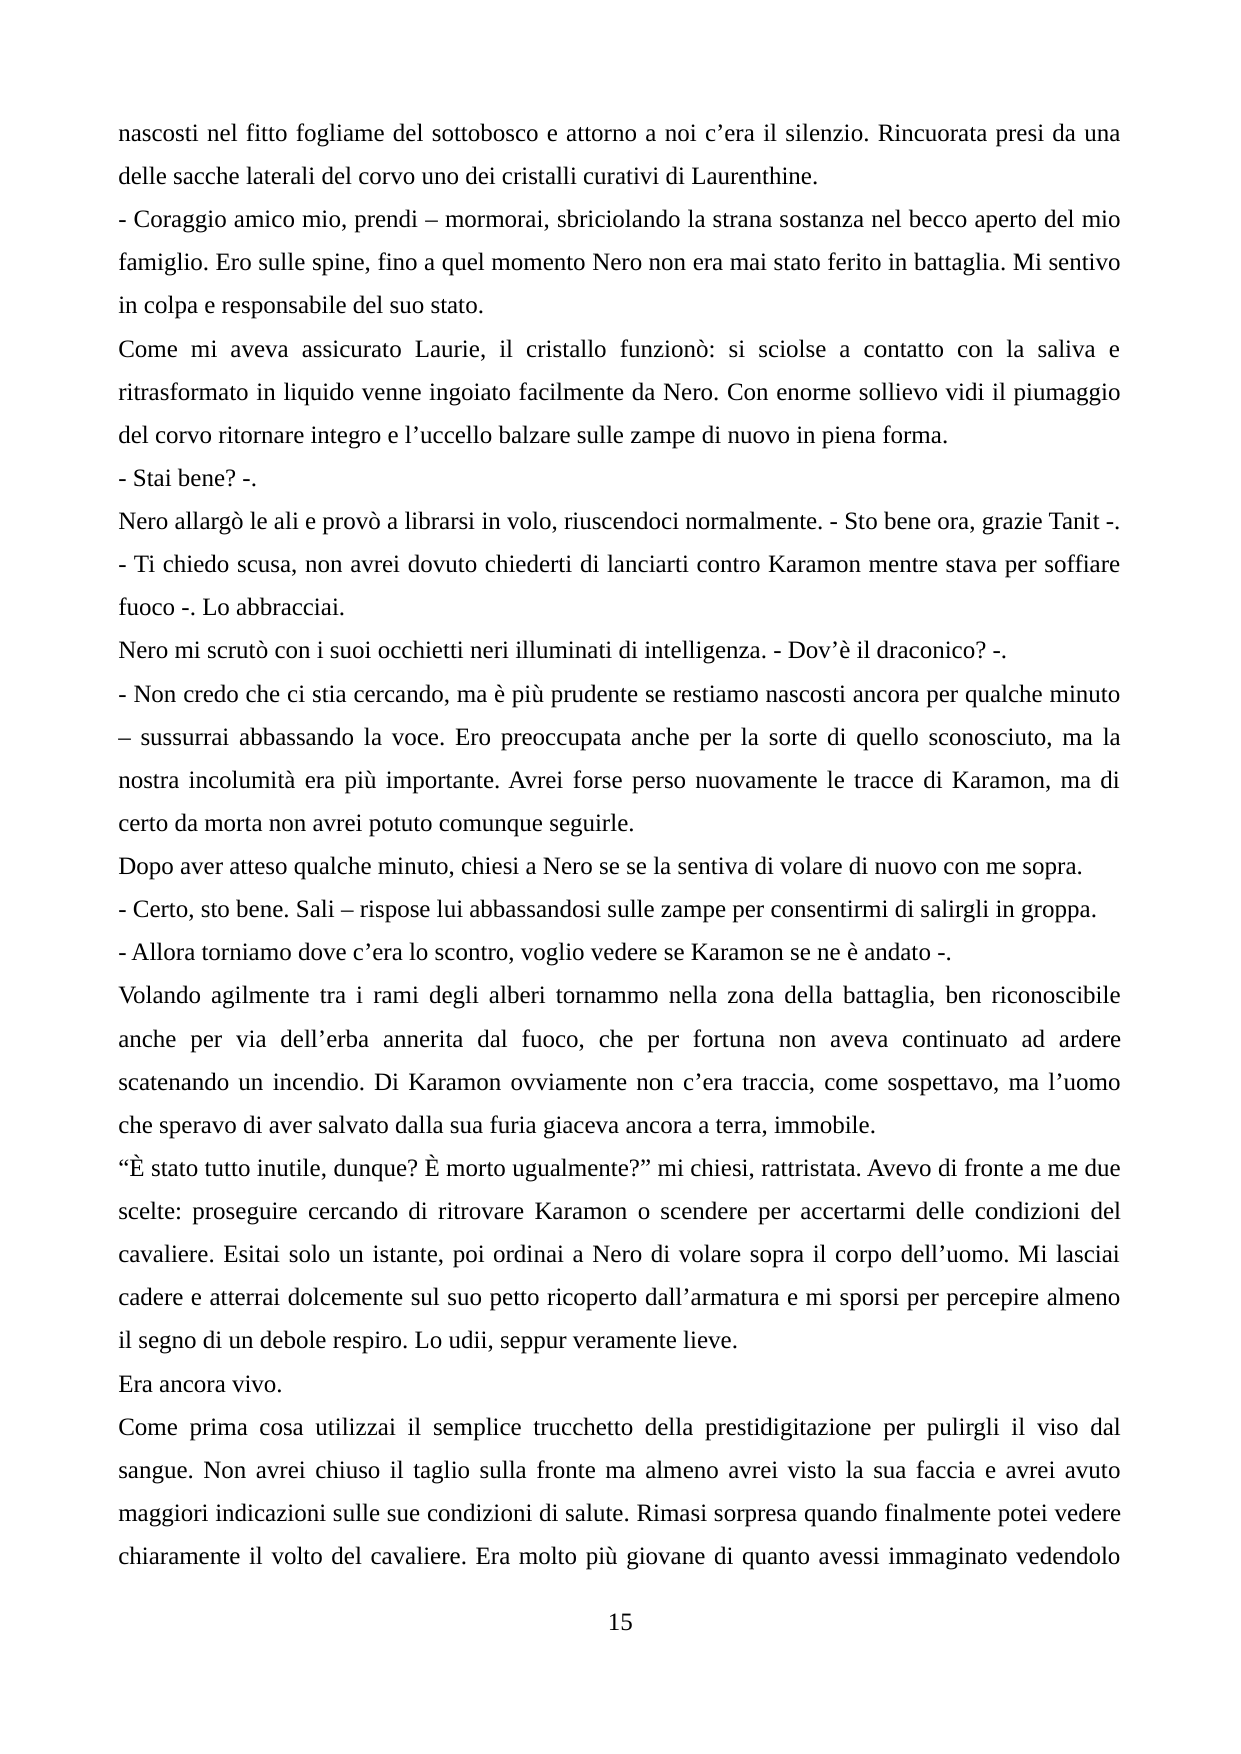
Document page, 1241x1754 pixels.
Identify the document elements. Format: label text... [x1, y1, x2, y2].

text Come mi aveva assicurato Laurie, il cristallo funzionò: si sciolse a contatto con la saliva e ritrasformato in liquido venne ingoiato facilmente da Nero. Con enorme sollievo vidi il piumaggio del corvo ritornare integro e l’uccello balzare sulle zampe di nuovo in piena forma. [118, 334, 1122, 449]
text - Coraggio amico mio, prendi – mormorai, sbriciolando la strana sostanza nel becco aperto del mio famiglio. Ero sulle spine, fino a quel momento Nero non era mai stato ferito in battaglia. Mi sentivo in colpa e responsabile del suo stato. [118, 204, 1122, 319]
text “È stato tutto inutile, dunque? È morto ugualmente?” mi chiesi, rattristata. Avevo di fronte a me due scelte: proseguire cercando di ritrovare Karamon o scendere per accertarmi delle condizioni del cavaliere. Esitai solo un istante, poi ordinai a Nero di volare sopra il corpo dell’uomo. Mi lasciai cadere e atterrai dolcemente sul suo petto ricoperto dall’armatura e mi sporsi per percepire almeno il segno di un debole respiro. Lo udii, seppur veramente lieve. [118, 1153, 1122, 1354]
text Dopo aver atteso qualche minuto, chiesi a Nero se se la sentiva di volare di nuovo con me sopra. [118, 851, 1122, 880]
text Nero allargò le ali e provò a librarsi in volo, riuscendoci normalmente. - Sto bene ora, grazie Tanit -. [118, 506, 1122, 535]
text - Certo, sto bene. Sali – rispose lui abbassandosi sulle zampe per consentirmi di salirgli in groppa. [118, 894, 1122, 923]
text - Non credo che ci stia cercando, ma è più prudente se restiamo nascosti ancora per qualche minuto – sussurrai abbassando la voce. Ero preoccupata anche per la sorte di quello sconosciuto, ma la nostra incolumità era più importante. Avrei forse perso nuovamente le tracce di Karamon, ma di certo da morta non avrei potuto comunque seguirle. [118, 679, 1122, 837]
text Come prima cosa utilizzai il semplice trucchetto della prestidigitazione per pulirgli il viso dal sangue. Non avrei chiuso il taglio sulla fronte ma almeno avrei visto la sua faccia e avrei avuto maggiori indicazioni sulle sue condizioni di salute. Rimasi sorpresa quando finalmente potei vedere chiaramente il volto del cavaliere. Era molto più giovane di quanto avessi immaginato vedendolo [118, 1412, 1122, 1570]
text nascosti nel fitto fogliame del sottobosco e attorno a noi c’era il silenzio. Rincuorata presi da una delle sacche laterali del corvo uno dei cristalli curativi di Laurenthine. [118, 118, 1122, 190]
text Nero mi scrutò con i suoi occhietti neri illuminati di intelligenza. - Dov’è il draconico? -. [118, 636, 1122, 664]
text - Allora torniamo dove c’era lo scontro, voglio vedere se Karamon se ne è andato -. [118, 937, 1122, 966]
text - Stai bene? -. [118, 463, 1122, 492]
text - Ti chiedo scusa, non avrei dovuto chiederti di lanciarti contro Karamon mentre stava per soffiare fuoco -. Lo abbracciai. [118, 549, 1122, 621]
text Era ancora vivo. [118, 1369, 1122, 1397]
text Volando agilmente tra i rami degli alberi tornammo nella zona della battaglia, ben riconoscibile anche per via dell’erba annerita dal fuoco, che per fortuna non aveva continuato ad ardere scatenando un incendio. Di Karamon ovviamente non c’era traccia, come sospettavo, ma l’uomo che speravo di aver salvato dalla sua furia giaceva ancora a terra, immobile. [118, 981, 1122, 1139]
